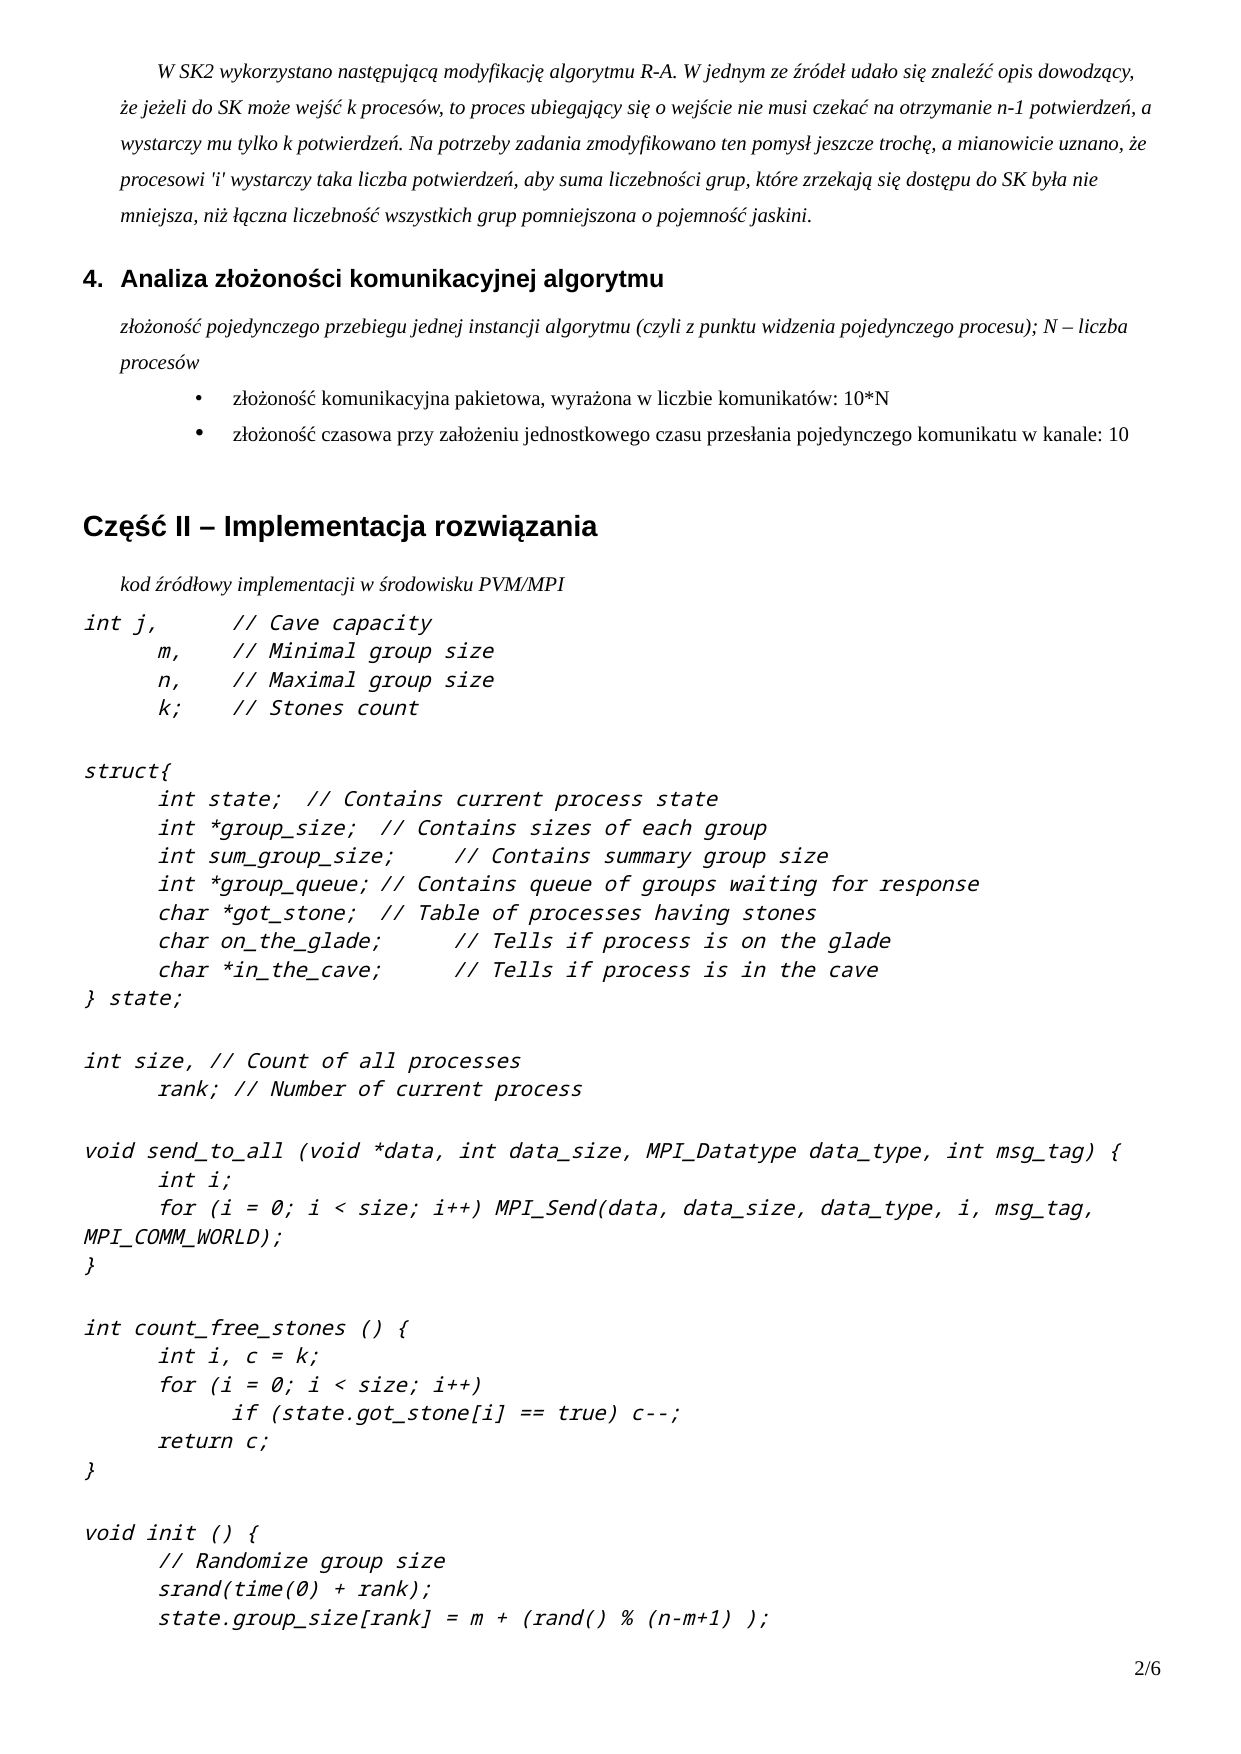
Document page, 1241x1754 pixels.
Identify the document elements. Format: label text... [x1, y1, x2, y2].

text W SK2 wykorzystano następującą modyfikację algorytmu R-A. W jednym ze źródeł udało się znaleźć opis dowodzący, że jeżeli do SK może wejść k procesów, to proces ubiegający się o wejście nie musi czekać na otrzymanie n-1 potwierdzeń, a wystarczy mu tylko k potwierdzeń. Na potrzeby zadania zmodyfikowano ten pomysł jeszcze trochę, a mianowicie uznano, że procesowi 'i' wystarczy taka liczba potwierdzeń, aby suma liczebności grup, które zrzekają się dostępu do SK była nie mniejsza, niż łączna liczebność wszystkich grup pomniejszona o pojemność jaskini. [120, 59, 1157, 227]
text for (i = 0; i < size; i++) MPI_Send(data, data_size, data_type, i, msg_tag, MPI_COMM_WORLD); [83, 1193, 1157, 1250]
subtitle Część II – Implementacja rozwiązania [83, 509, 1157, 543]
text int state; // Contains current process state [83, 784, 1157, 813]
text int i; [83, 1165, 1157, 1193]
text return c; [83, 1427, 1157, 1455]
text for (i = 0; i < size; i++) [83, 1370, 1157, 1398]
text char *in_the_cave; // Tells if process is in the cave [83, 955, 1157, 983]
text rank; // Number of current process [83, 1074, 1157, 1103]
text struct{ [83, 756, 1157, 784]
text złożoność pojedynczego przebiegu jednej instancji algorytmu (czyli z punktu widzenia pojedynczego procesu); N – liczba procesów [120, 314, 1157, 374]
text void send_to_all (void *data, int data_size, MPI_Datatype data_type, int msg_tag) { [83, 1137, 1157, 1165]
text // Randomize group size [83, 1546, 1157, 1574]
text int size, // Count of all processes [83, 1046, 1157, 1074]
text state.group_size[rank] = m + (rand() % (n-m+1) ); [83, 1603, 1157, 1631]
text } [83, 1250, 1157, 1279]
text if (state.got_stone[i] == true) c--; [83, 1398, 1157, 1427]
text } [83, 1455, 1157, 1483]
text int i, c = k; [83, 1341, 1157, 1370]
text m, // Minimal group size [83, 636, 1157, 665]
text k; // Stones count [83, 693, 1157, 722]
subtitle Analiza złożoności komunikacyjnej algorytmu [83, 264, 1157, 293]
text } state; [83, 983, 1157, 1012]
text int j, // Cave capacity [83, 608, 1157, 636]
text char on_the_glade; // Tells if process is on the glade [83, 926, 1157, 955]
text int count_free_stones () { [83, 1313, 1157, 1341]
text n, // Maximal group size [83, 665, 1157, 693]
text int *group_size; // Contains sizes of each group [83, 813, 1157, 841]
text void init () { [83, 1518, 1157, 1546]
text int sum_group_size; // Contains summary group size [83, 841, 1157, 869]
text char *got_stone; // Table of processes having stones [83, 898, 1157, 926]
text srand(time(0) + rank); [83, 1574, 1157, 1603]
list złożoność czasowa przy założeniu jednostkowego czasu przesłania pojedynczego komunikatu w kanale: 10 [195, 422, 1157, 447]
text kod źródłowy implementacji w środowisku PVM/MPI [120, 572, 1157, 596]
text int *group_queue; // Contains queue of groups waiting for response [83, 869, 1157, 898]
list złożoność komunikacyjna pakietowa, wyrażona w liczbie komunikatów: 10*N [195, 386, 1157, 410]
